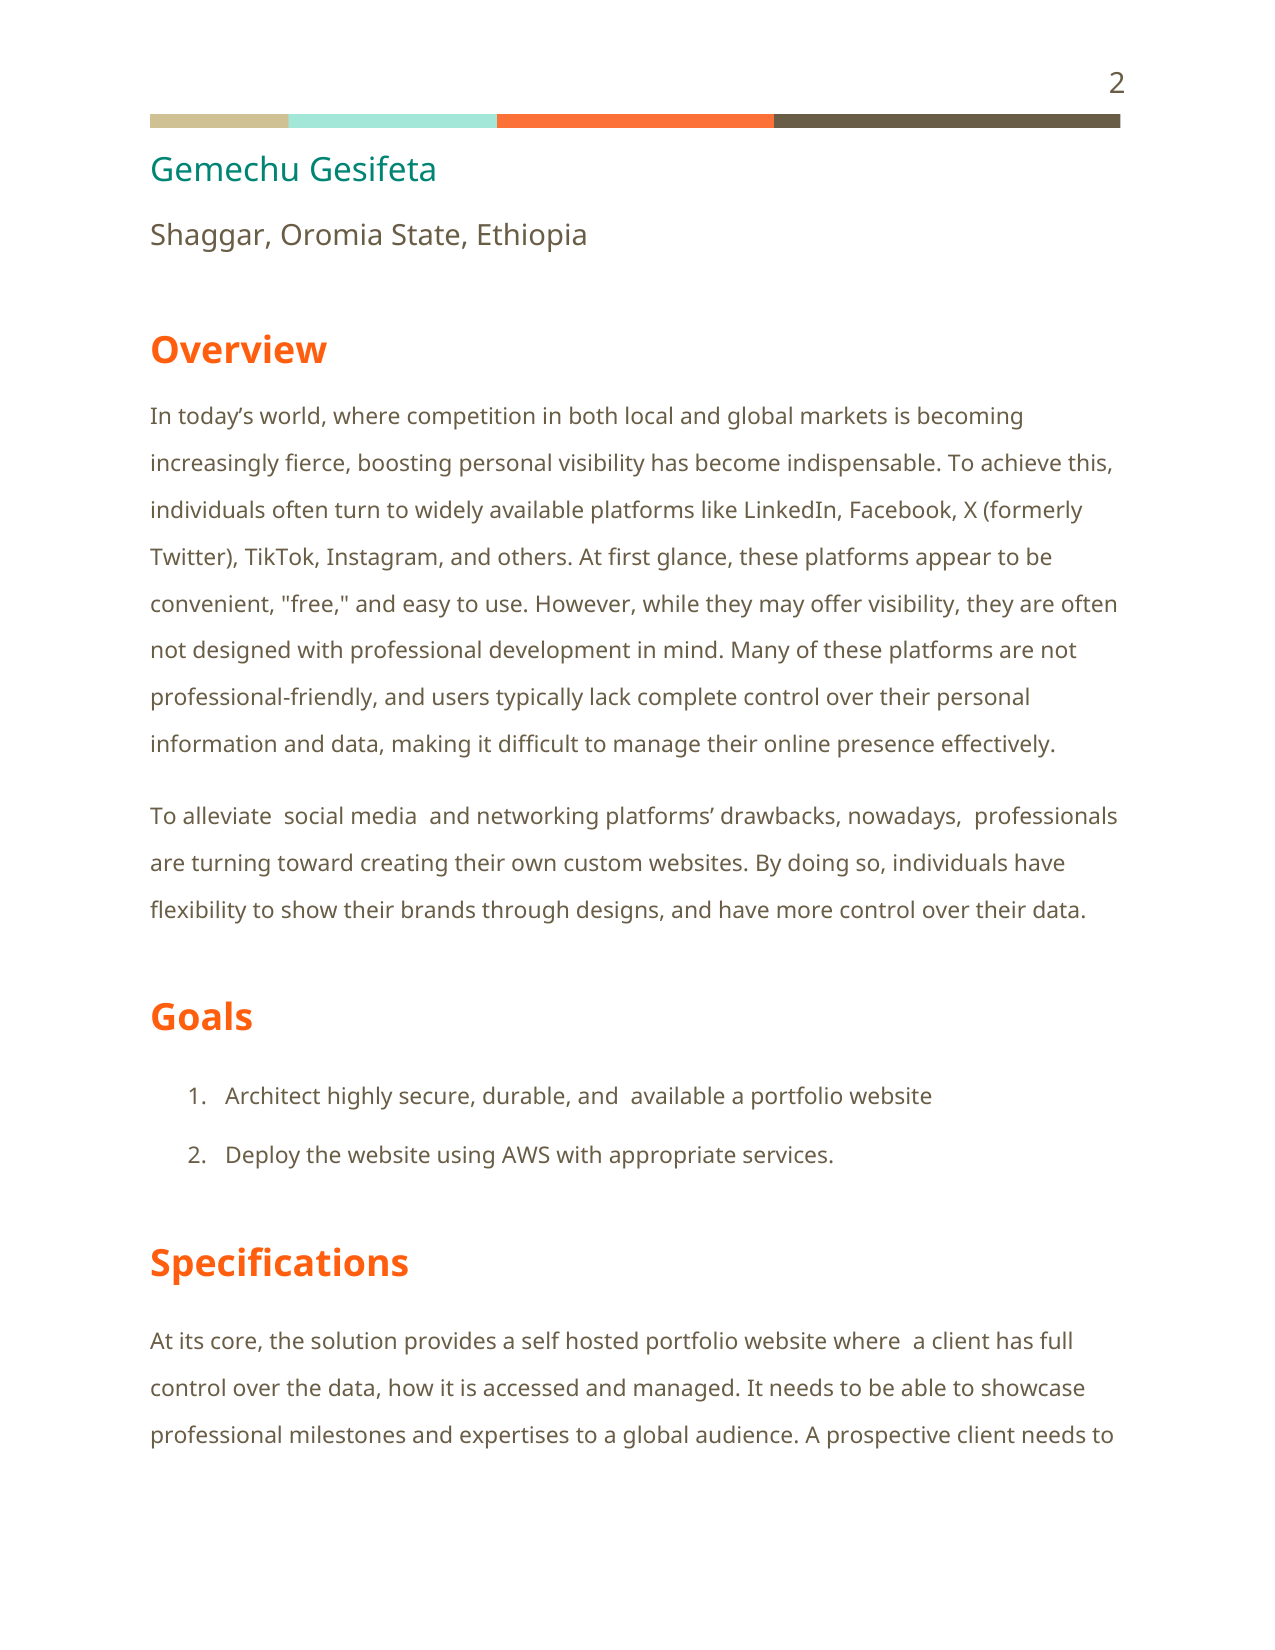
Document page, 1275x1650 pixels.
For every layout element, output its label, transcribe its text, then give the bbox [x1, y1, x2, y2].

subtitle Goals [150, 991, 1125, 1042]
picture [150, 114, 1121, 128]
subtitle Overview [150, 323, 1125, 374]
text At its core, the solution provides a self hosted portfolio website where a client has full control over the data, how it is accessed and managed. It needs to be able to showcase professional milestones and expertises to a global audience. A prospective client needs to [150, 1325, 1125, 1450]
subtitle Specifications [150, 1236, 1125, 1287]
list Architect highly secure, durable, and available a portfolio website [187, 1080, 1125, 1111]
list Deploy the website using AWS with appropriate services. [187, 1139, 1125, 1170]
text To alleviate social media and networking platforms’ drawbacks, nowadays, professionals are turning toward creating their own custom websites. By doing so, individuals have flexibility to show their brands through designs, and have more control over their data. [150, 800, 1125, 925]
text In today’s world, where competition in both local and global markets is becoming increasingly fierce, boosting personal visibility has become indispensable. To achieve this, individuals often turn to widely available platforms like LinkedIn, Facebook, X (formerly Twitter), TikTok, Instagram, and others. At first glance, these platforms appear to be convenient, "free," and easy to use. However, while they may offer visibility, they are often not designed with professional development in mind. Many of these platforms are not professional-friendly, and users typically lack complete control over their personal information and data, making it difficult to manage their online presence effectively. [150, 400, 1125, 759]
text Shaggar, Oromia State, Ethiopia [150, 214, 1125, 254]
text Gemechu Gesifeta [150, 146, 1125, 191]
